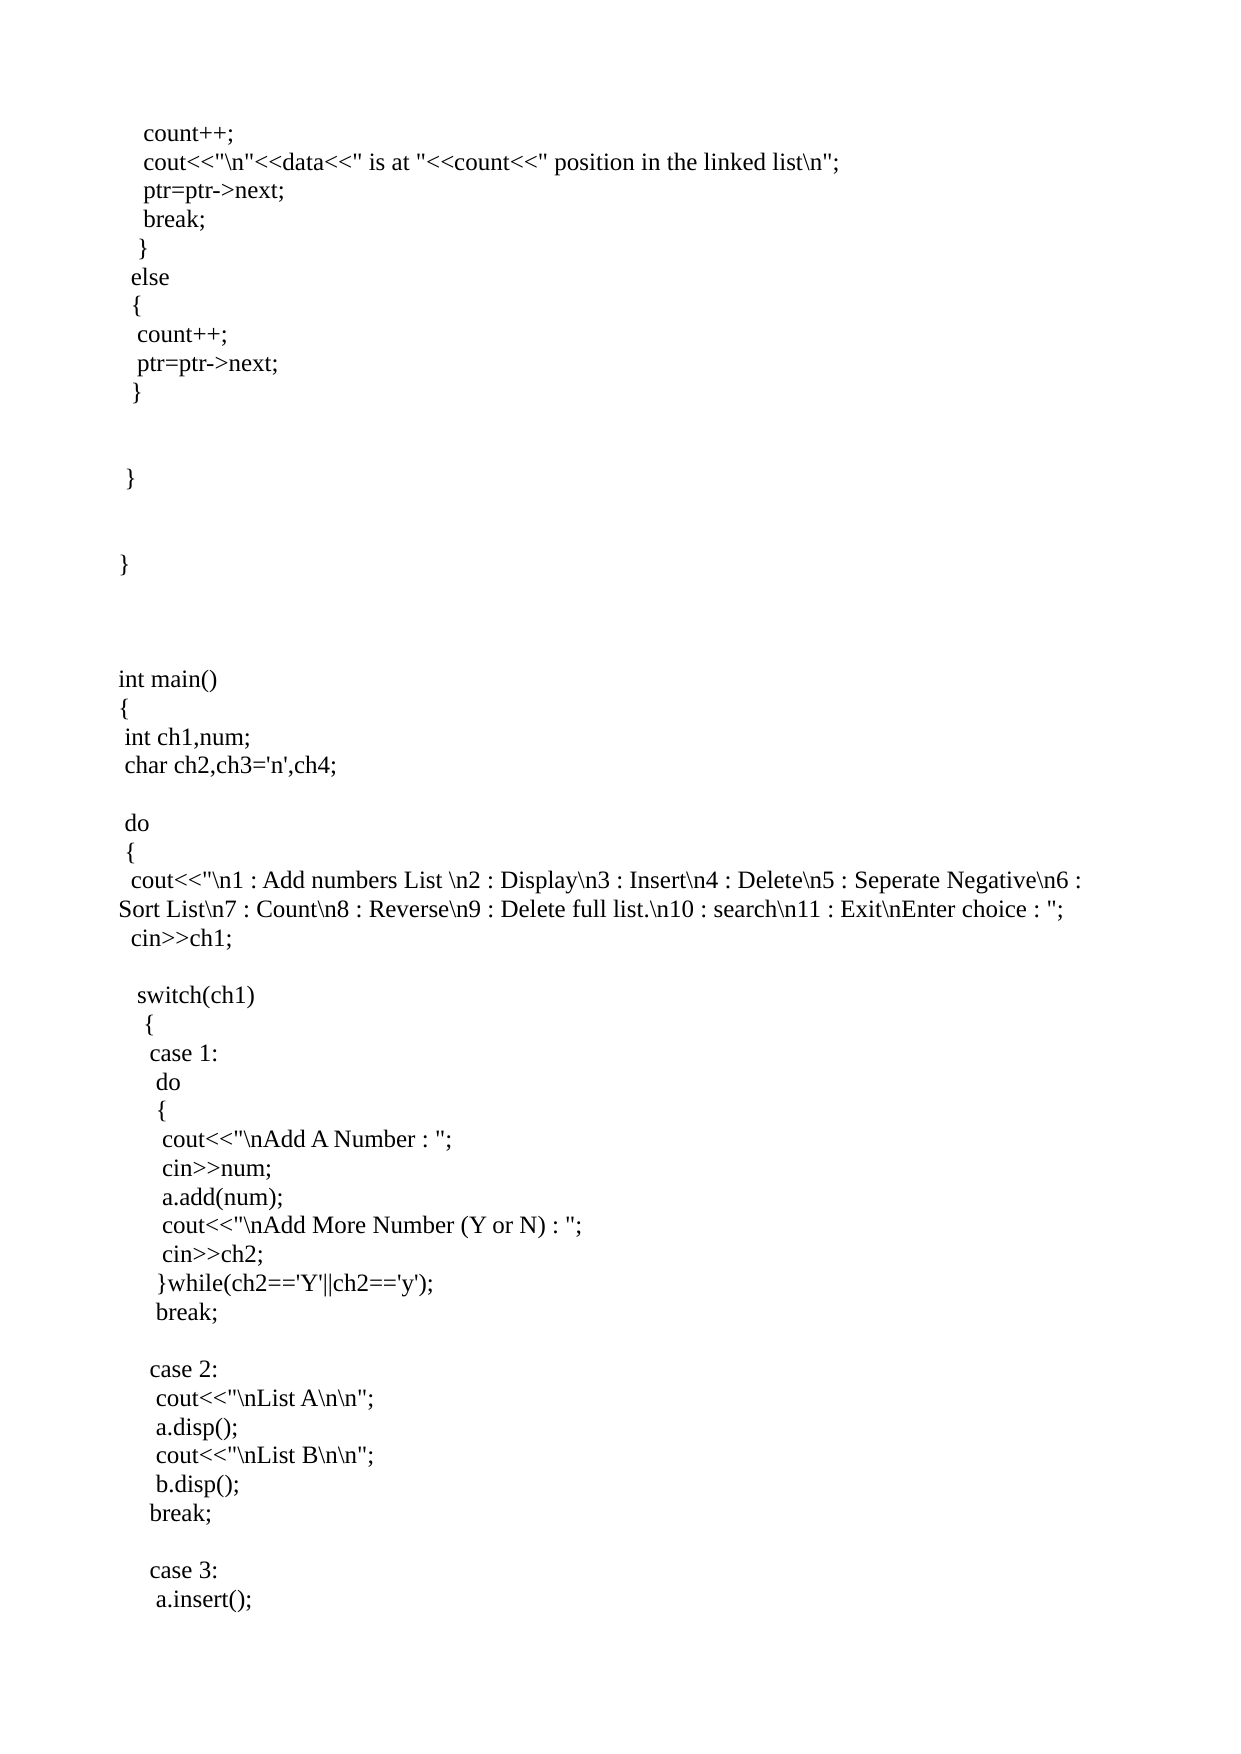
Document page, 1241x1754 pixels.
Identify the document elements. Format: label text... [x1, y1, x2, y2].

text { [118, 837, 1122, 866]
text { [118, 1009, 1122, 1038]
text do [118, 808, 1122, 837]
text ptr=ptr->next; [118, 176, 1122, 204]
text { [118, 693, 1122, 722]
text char ch2,ch3='n',ch4; [118, 751, 1122, 779]
text int ch1,num; [118, 722, 1122, 751]
text cin>>ch2; [118, 1239, 1122, 1268]
text case 3: [118, 1556, 1122, 1584]
text cout<<"\n"<<data<<" is at "<<count<<" position in the linked list\n"; [118, 147, 1122, 176]
text break; [118, 1297, 1122, 1326]
text a.disp(); [118, 1412, 1122, 1441]
text } [118, 233, 1122, 262]
text ptr=ptr->next; [118, 348, 1122, 377]
text a.insert(); [118, 1584, 1122, 1613]
text } [118, 549, 1122, 578]
text case 1: [118, 1038, 1122, 1067]
text break; [118, 204, 1122, 233]
text cin>>num; [118, 1153, 1122, 1182]
text { [118, 1096, 1122, 1124]
text }while(ch2=='Y'||ch2=='y'); [118, 1268, 1122, 1297]
text int main() [118, 664, 1122, 693]
text a.add(num); [118, 1182, 1122, 1211]
text break; [118, 1498, 1122, 1527]
text cout<<"\nList B\n\n"; [118, 1441, 1122, 1469]
text } [118, 377, 1122, 406]
text cout<<"\nAdd More Number (Y or N) : "; [118, 1211, 1122, 1239]
text { [118, 291, 1122, 319]
text count++; [118, 319, 1122, 348]
text count++; [118, 118, 1122, 147]
text } [118, 463, 1122, 492]
text switch(ch1) [118, 981, 1122, 1009]
text cout<<"\nList A\n\n"; [118, 1383, 1122, 1412]
text case 2: [118, 1354, 1122, 1383]
text else [118, 262, 1122, 291]
text cin>>ch1; [118, 923, 1122, 952]
text cout<<"\n1 : Add numbers List \n2 : Display\n3 : Insert\n4 : Delete\n5 : Seperate Negative\n6 : Sort List\n7 : Count\n8 : Reverse\n9 : Delete full list.\n10 : search\n11 : Exit\nEnter choice : "; [118, 866, 1122, 923]
text b.disp(); [118, 1469, 1122, 1498]
text cout<<"\nAdd A Number : "; [118, 1124, 1122, 1153]
text do [118, 1067, 1122, 1096]
